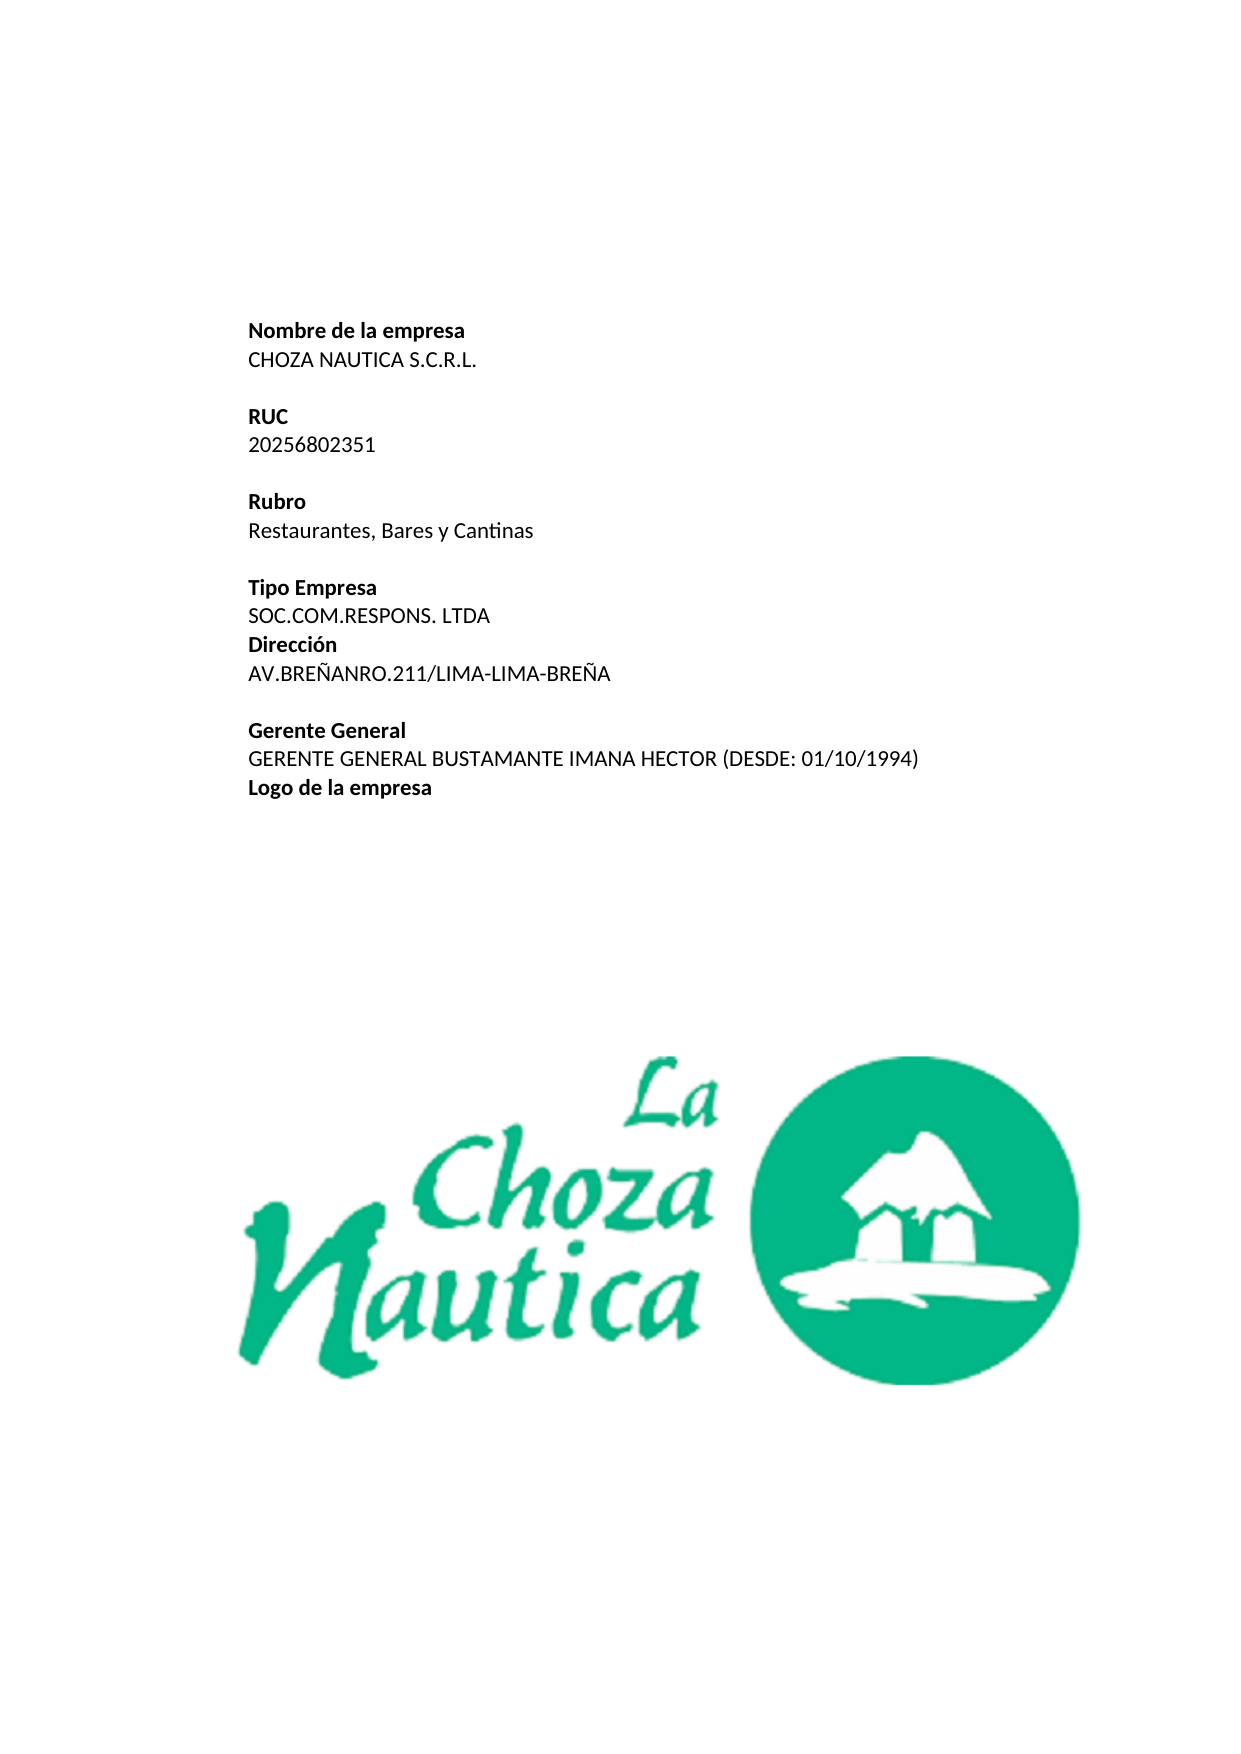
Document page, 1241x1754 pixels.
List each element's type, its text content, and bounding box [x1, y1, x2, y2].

list DATOS GENERALES [166, 120, 1166, 148]
